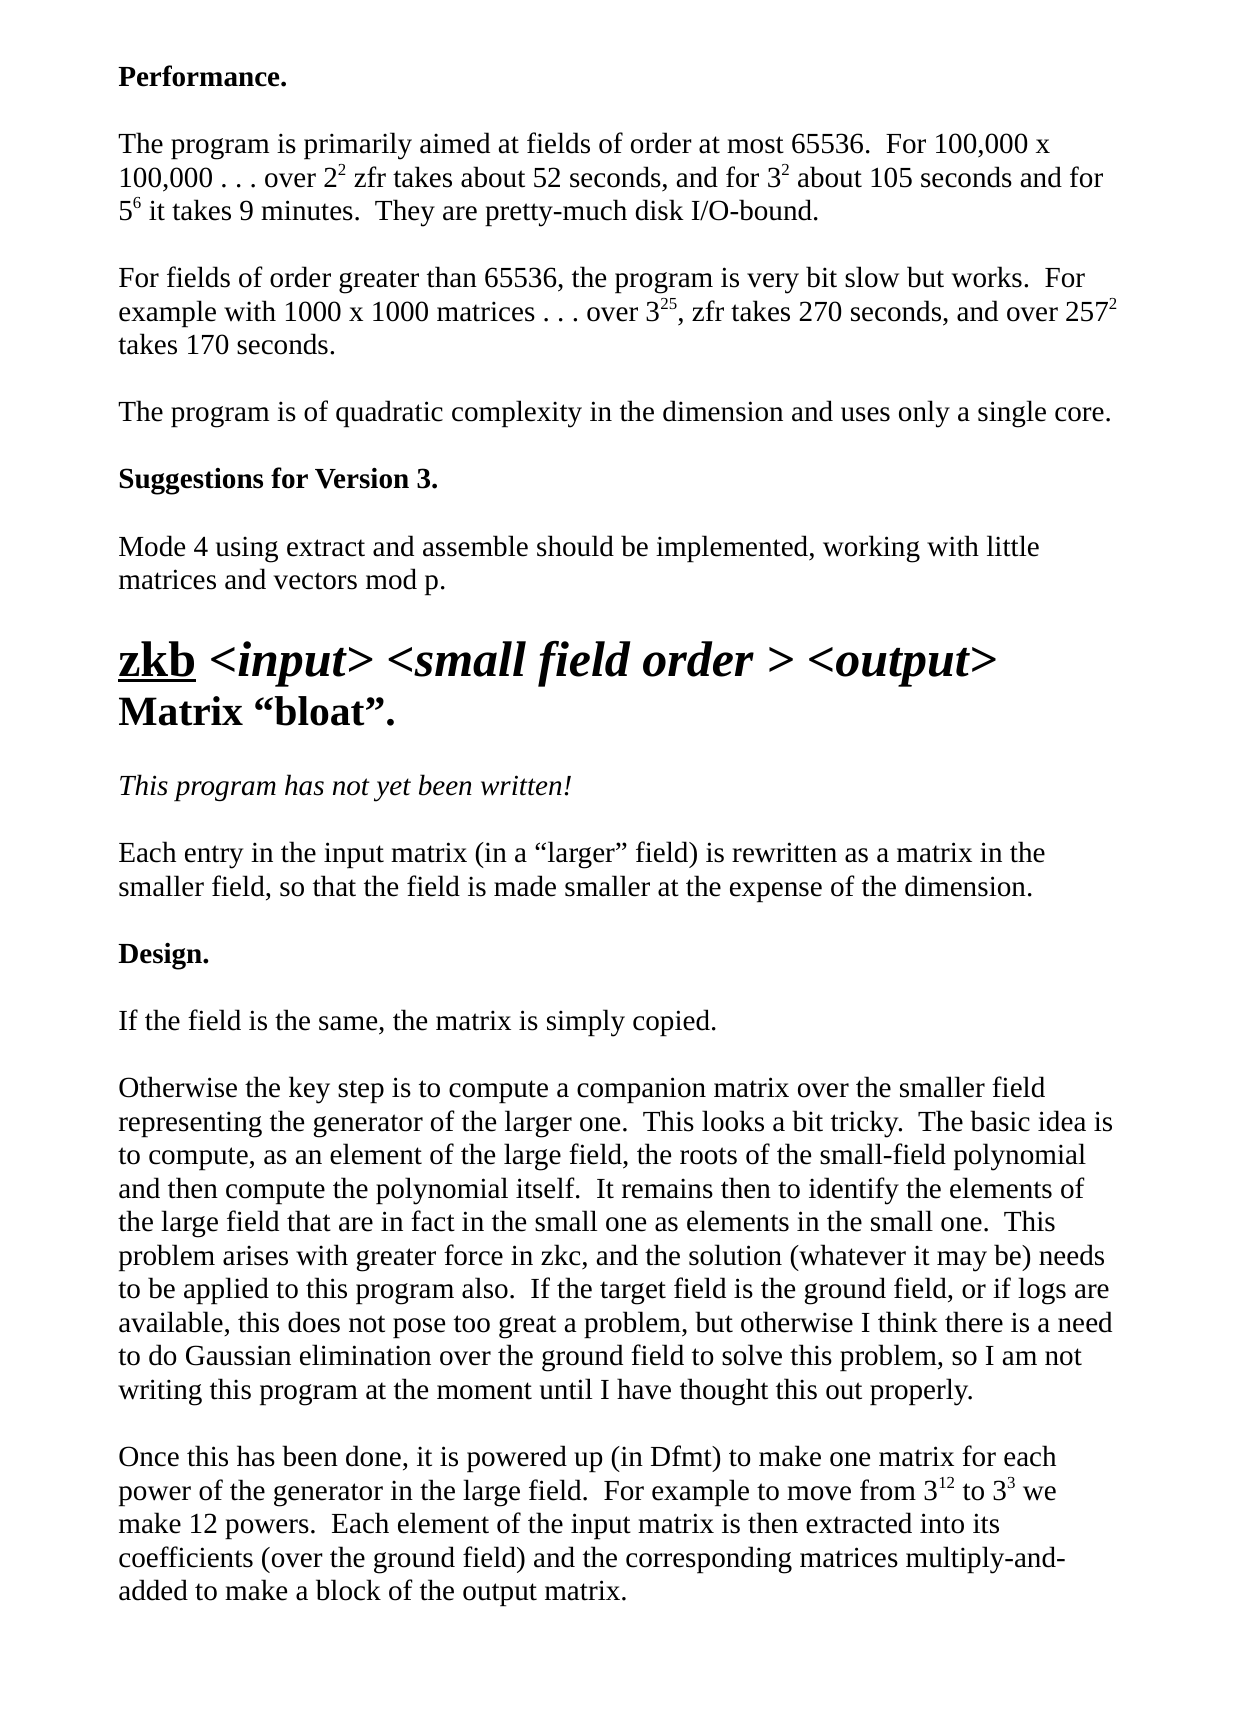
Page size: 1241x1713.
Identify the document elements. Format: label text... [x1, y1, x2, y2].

text This program has not yet been written! [118, 768, 1122, 802]
text Otherwise the key step is to compute a companion matrix over the smaller field representing the generator of the larger one. This looks a bit tricky. The basic idea is to compute, as an element of the large field, the roots of the small-field polynomial and then compute the polynomial itself. It remains then to identify the elements of the large field that are in fact in the small one as elements in the small one. This problem arises with greater force in zkc, and the solution (whatever it may be) needs to be applied to this program also. If the target field is the ground field, or if logs are available, this does not pose too great a problem, but otherwise I think there is a need to do Gaussian elimination over the ground field to solve this problem, so I am not writing this program at the moment until I have thought this out properly. [118, 1070, 1122, 1406]
text For fields of order greater than 65536, the program is very bit slow but works. For example with 1000 x 1000 matrices . . . over 325, zfr takes 270 seconds, and over 2572 takes 170 seconds. [118, 260, 1122, 361]
text Once this has been done, it is powered up (in Dfmt) to make one matrix for each power of the generator in the large field. For example to move from 312 to 33 we make 12 powers. Each element of the input matrix is then extracted into its coefficients (over the ground field) and the corresponding matrices multiply-and-added to make a block of the output matrix. [118, 1439, 1122, 1607]
text Matrix “bloat”. [118, 687, 1122, 735]
text The program is primarily aimed at fields of order at most 65536. For 100,000 x 100,000 . . . over 22 zfr takes about 52 seconds, and for 32 about 105 seconds and for 56 it takes 9 minutes. They are pretty-much disk I/O-bound. [118, 126, 1122, 227]
text The program is of quadratic complexity in the dimension and uses only a single core. [118, 394, 1122, 428]
text If the field is the same, the matrix is simply copied. [118, 1003, 1122, 1037]
text Design. [118, 936, 1122, 969]
text Each entry in the input matrix (in a “larger” field) is rewritten as a matrix in the smaller field, so that the field is made smaller at the expense of the dimension. [118, 835, 1122, 902]
text zkb <input> <small field order > <output> [118, 629, 1122, 687]
text Performance. [118, 59, 1122, 93]
text Mode 4 using extract and assemble should be implemented, working with little matrices and vectors mod p. [118, 529, 1122, 596]
text Suggestions for Version 3. [118, 462, 1122, 495]
